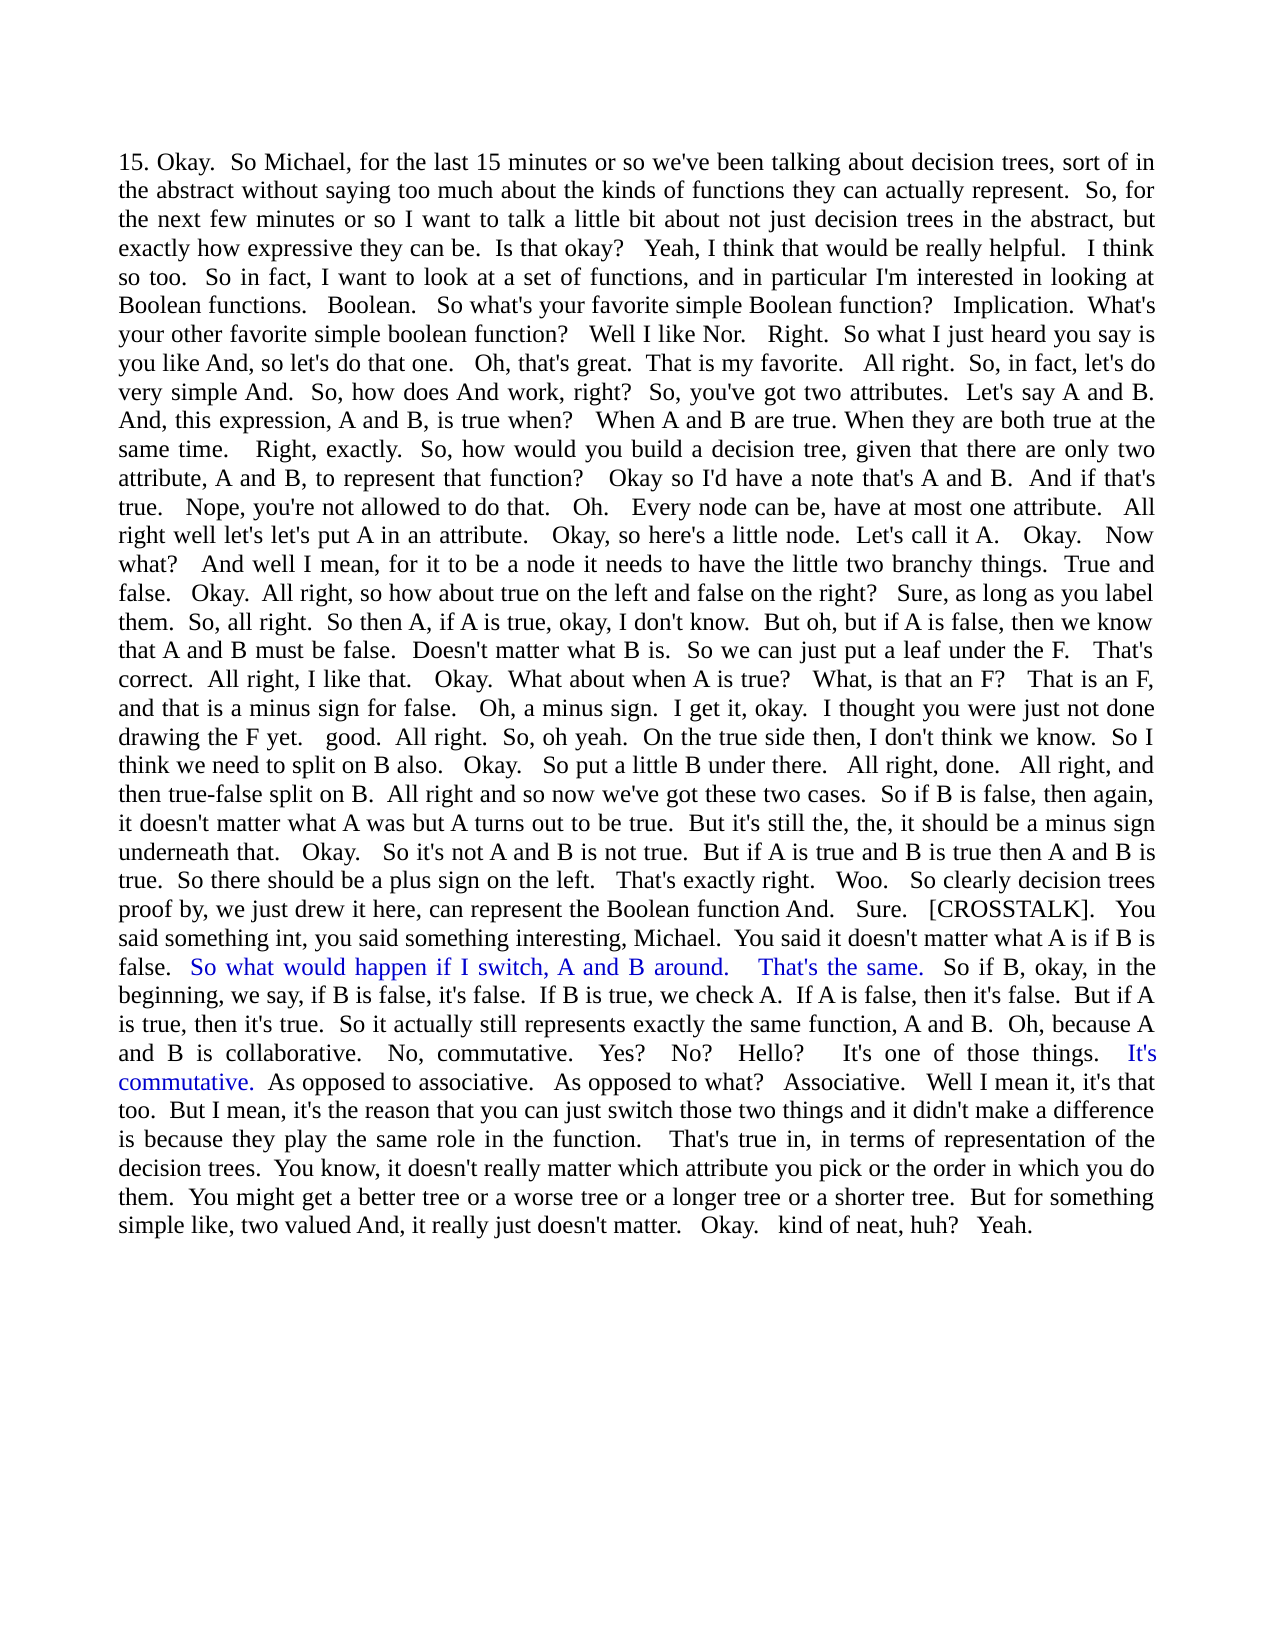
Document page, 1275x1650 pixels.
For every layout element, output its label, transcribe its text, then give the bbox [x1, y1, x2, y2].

text 15. Okay. So Michael, for the last 15 minutes or so we've been talking about decision trees, sort of in the abstract without saying too much about the kinds of functions they can actually represent. So, for the next few minutes or so I want to talk a little bit about not just decision trees in the abstract, but exactly how expressive they can be. Is that okay? Yeah, I think that would be really helpful. I think so too. So in fact, I want to look at a set of functions, and in particular I'm interested in looking at Boolean functions. Boolean. So what's your favorite simple Boolean function? Implication. What's your other favorite simple boolean function? Well I like Nor. Right. So what I just heard you say is you like And, so let's do that one. Oh, that's great. That is my favorite. All right. So, in fact, let's do very simple And. So, how does And work, right? So, you've got two attributes. Let's say A and B. And, this expression, A and B, is true when? When A and B are true. When they are both true at the same time. Right, exactly. So, how would you build a decision tree, given that there are only two attribute, A and B, to represent that function? Okay so I'd have a note that's A and B. And if that's true. Nope, you're not allowed to do that. Oh. Every node can be, have at most one attribute. All right well let's let's put A in an attribute. Okay, so here's a little node. Let's call it A. Okay. Now what? And well I mean, for it to be a node it needs to have the little two branchy things. True and false. Okay. All right, so how about true on the left and false on the right? Sure, as long as you label them. So, all right. So then A, if A is true, okay, I don't know. But oh, but if A is false, then we know that A and B must be false. Doesn't matter what B is. So we can just put a leaf under the F. That's correct. All right, I like that. Okay. What about when A is true? What, is that an F? That is an F, and that is a minus sign for false. Oh, a minus sign. I get it, okay. I thought you were just not done drawing the F yet. good. All right. So, oh yeah. On the true side then, I don't think we know. So I think we need to split on B also. Okay. So put a little B under there. All right, done. All right, and then true-false split on B. All right and so now we've got these two cases. So if B is false, then again, it doesn't matter what A was but A turns out to be true. But it's still the, the, it should be a minus sign underneath that. Okay. So it's not A and B is not true. But if A is true and B is true then A and B is true. So there should be a plus sign on the left. That's exactly right. Woo. So clearly decision trees proof by, we just drew it here, can represent the Boolean function And. Sure. [CROSSTALK]. You said something int, you said something interesting, Michael. You said it doesn't matter what A is if B is false. So what would happen if I switch, A and B around. That's the same. So if B, okay, in the beginning, we say, if B is false, it's false. If B is true, we check A. If A is false, then it's false. But if A is true, then it's true. So it actually still represents exactly the same function, A and B. Oh, because A and B is collaborative. No, commutative. Yes? No? Hello? It's one of those things. It's commutative. As opposed to associative. As opposed to what? Associative. Well I mean it, it's that too. But I mean, it's the reason that you can just switch those two things and it didn't make a difference is because they play the same role in the function. That's true in, in terms of representation of the decision trees. You know, it doesn't really matter which attribute you pick or the order in which you do them. You might get a better tree or a worse tree or a longer tree or a shorter tree. But for something simple like, two valued And, it really just doesn't matter. Okay. kind of neat, huh? Yeah. [118, 147, 1157, 1239]
